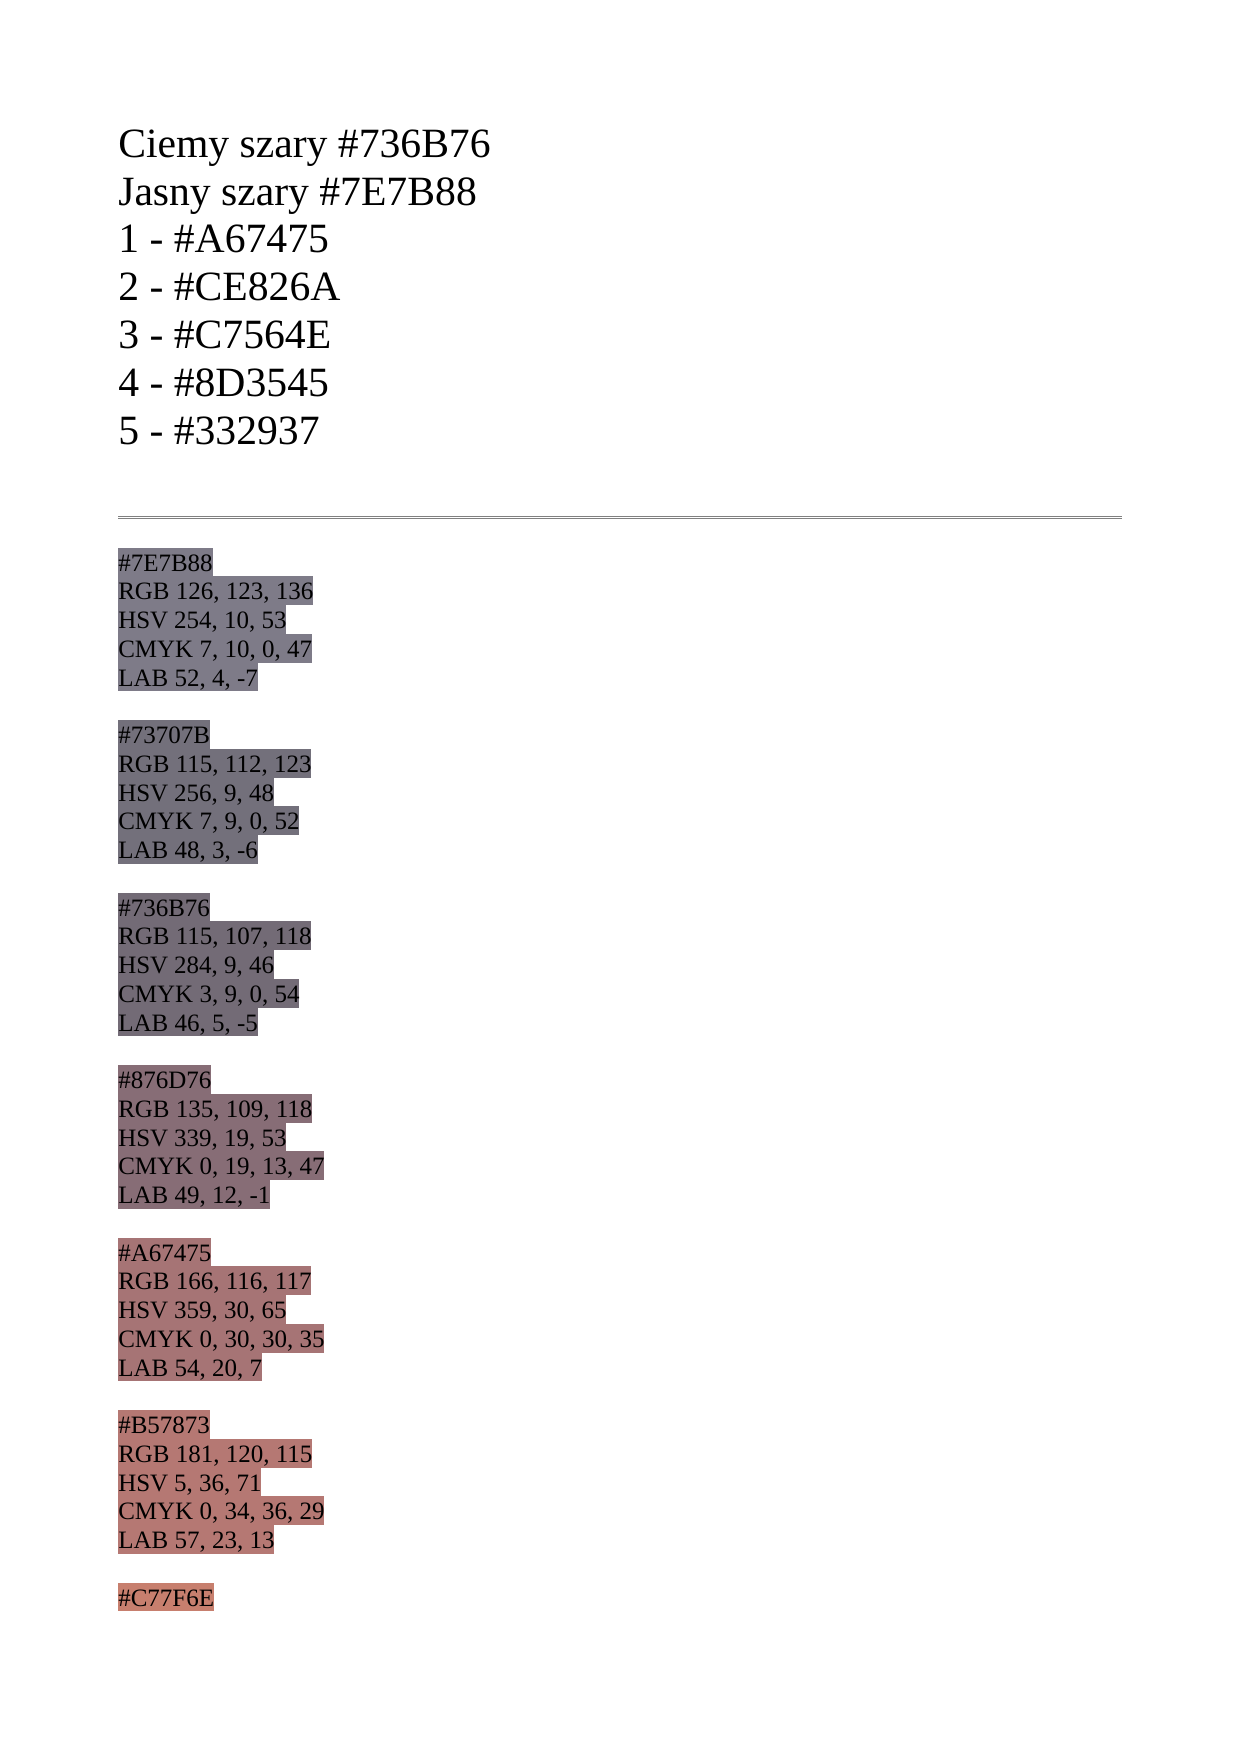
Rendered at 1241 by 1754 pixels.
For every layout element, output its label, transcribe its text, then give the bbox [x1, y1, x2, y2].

text CMYK 0, 34, 36, 29 [118, 1496, 1122, 1525]
text Ciemy szary #736B76 [118, 118, 1122, 166]
text #B57873 [118, 1410, 1122, 1439]
text LAB 48, 3, -6 [118, 835, 1122, 864]
text RGB 135, 109, 118 [118, 1094, 1122, 1123]
text CMYK 0, 30, 30, 35 [118, 1324, 1122, 1353]
text 5 - #332937 [118, 406, 1122, 453]
text LAB 52, 4, -7 [118, 663, 1122, 691]
text LAB 49, 12, -1 [118, 1180, 1122, 1209]
text RGB 181, 120, 115 [118, 1439, 1122, 1468]
text #876D76 [118, 1065, 1122, 1094]
text HSV 256, 9, 48 [118, 778, 1122, 806]
text RGB 166, 116, 117 [118, 1266, 1122, 1295]
text LAB 57, 23, 13 [118, 1525, 1122, 1554]
text RGB 126, 123, 136 [118, 576, 1122, 605]
text HSV 5, 36, 71 [118, 1468, 1122, 1496]
text Jasny szary #7E7B88 [118, 166, 1122, 214]
text RGB 115, 107, 118 [118, 921, 1122, 950]
text #73707B [118, 720, 1122, 749]
text LAB 54, 20, 7 [118, 1353, 1122, 1381]
text #736B76 [118, 893, 1122, 921]
text CMYK 7, 10, 0, 47 [118, 634, 1122, 663]
text 1 - #A67475 [118, 214, 1122, 262]
text CMYK 7, 9, 0, 52 [118, 806, 1122, 835]
text CMYK 3, 9, 0, 54 [118, 979, 1122, 1008]
text #7E7B88 [118, 548, 1122, 576]
text RGB 115, 112, 123 [118, 749, 1122, 778]
text 4 - #8D3545 [118, 358, 1122, 406]
text HSV 359, 30, 65 [118, 1295, 1122, 1324]
text CMYK 0, 19, 13, 47 [118, 1151, 1122, 1180]
text LAB 46, 5, -5 [118, 1008, 1122, 1036]
text 3 - #C7564E [118, 310, 1122, 358]
text #C77F6E [118, 1583, 1122, 1611]
text HSV 339, 19, 53 [118, 1123, 1122, 1151]
text HSV 284, 9, 46 [118, 950, 1122, 979]
text #A67475 [118, 1238, 1122, 1266]
text HSV 254, 10, 53 [118, 605, 1122, 634]
text 2 - #CE826A [118, 262, 1122, 310]
